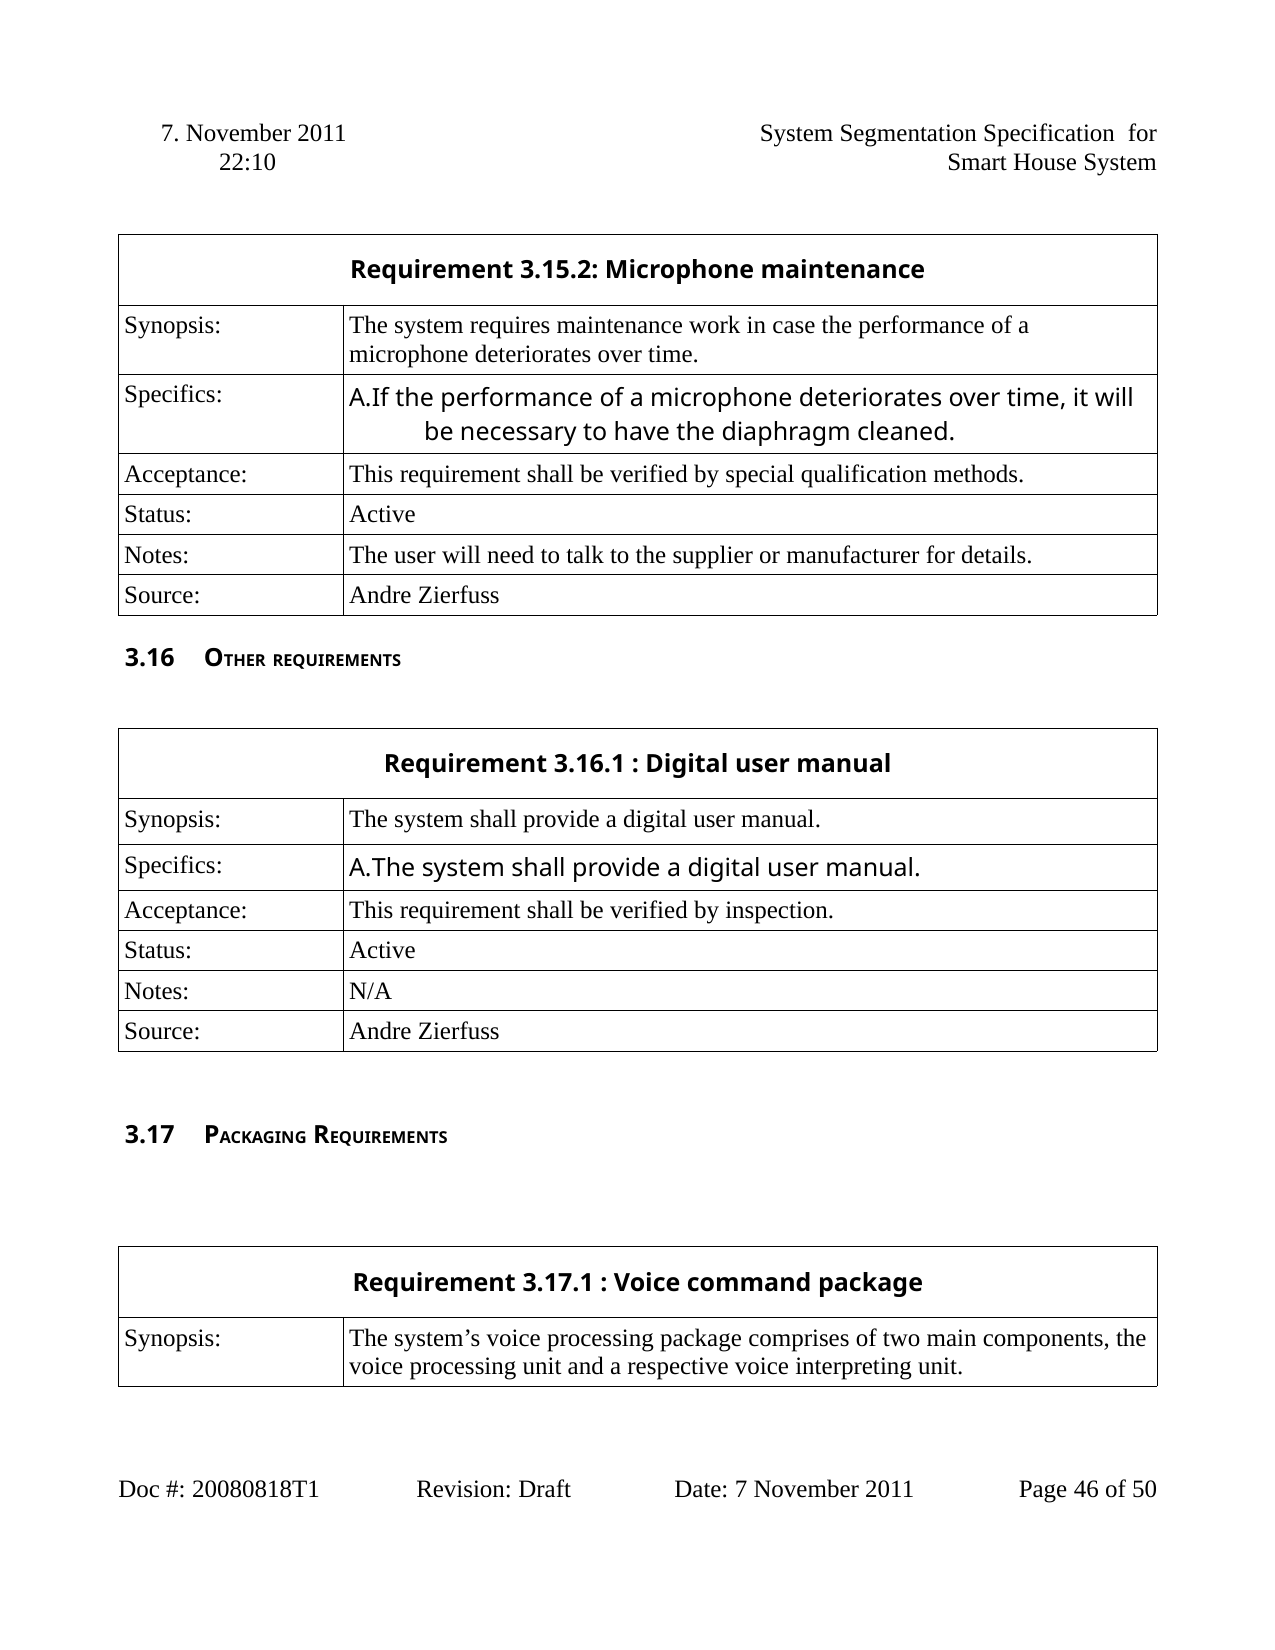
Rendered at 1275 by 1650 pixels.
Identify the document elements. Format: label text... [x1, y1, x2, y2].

table_cell Source: [119, 575, 343, 614]
table_cell Notes: [119, 971, 343, 1010]
table_cell Acceptance: [119, 454, 343, 493]
table_header Requirement 3.16.1 : Digital user manual [119, 729, 1157, 798]
table_cell This requirement shall be verified by special qualification methods. [344, 454, 1157, 493]
table_cell The system shall provide a digital user manual. [344, 799, 1157, 844]
table_cell Acceptance: [119, 891, 343, 930]
table_cell Source: [119, 1011, 343, 1051]
table_header Requirement 3.17.1 : Voice command package [119, 1247, 1157, 1317]
table_cell If the performance of a microphone deteriorates over time, it will be necessary to have the diaphragm cleaned. [344, 375, 1157, 453]
table_header Requirement 3.15.2: Microphone maintenance [119, 235, 1157, 304]
table_cell Status: [119, 495, 343, 534]
table_cell The user will need to talk to the supplier or manufacturer for details. [344, 535, 1157, 574]
table_cell The system shall provide a digital user manual. [344, 845, 1157, 889]
table_cell Andre Zierfuss [344, 1011, 1157, 1051]
table_cell The system’s voice processing package comprises of two main components, the voice processing unit and a respective voice interpreting unit. [344, 1318, 1157, 1386]
table_cell Specifics: [119, 845, 343, 889]
table_cell Active [344, 931, 1157, 970]
table_cell Synopsis: [119, 306, 343, 373]
subtitle Packaging Requirements [118, 1117, 1157, 1151]
table_cell The system requires maintenance work in case the performance of a microphone deteriorates over time. [344, 306, 1157, 373]
table_cell Active [344, 495, 1157, 534]
table_cell N/A [344, 971, 1157, 1010]
table_cell Andre Zierfuss [344, 575, 1157, 614]
table_cell Synopsis: [119, 799, 343, 844]
table_cell This requirement shall be verified by inspection. [344, 891, 1157, 930]
table_cell Specifics: [119, 375, 343, 453]
table_cell Status: [119, 931, 343, 970]
table_cell Synopsis: [119, 1318, 343, 1386]
subtitle Other requirements [118, 639, 1157, 674]
table_cell Notes: [119, 535, 343, 574]
